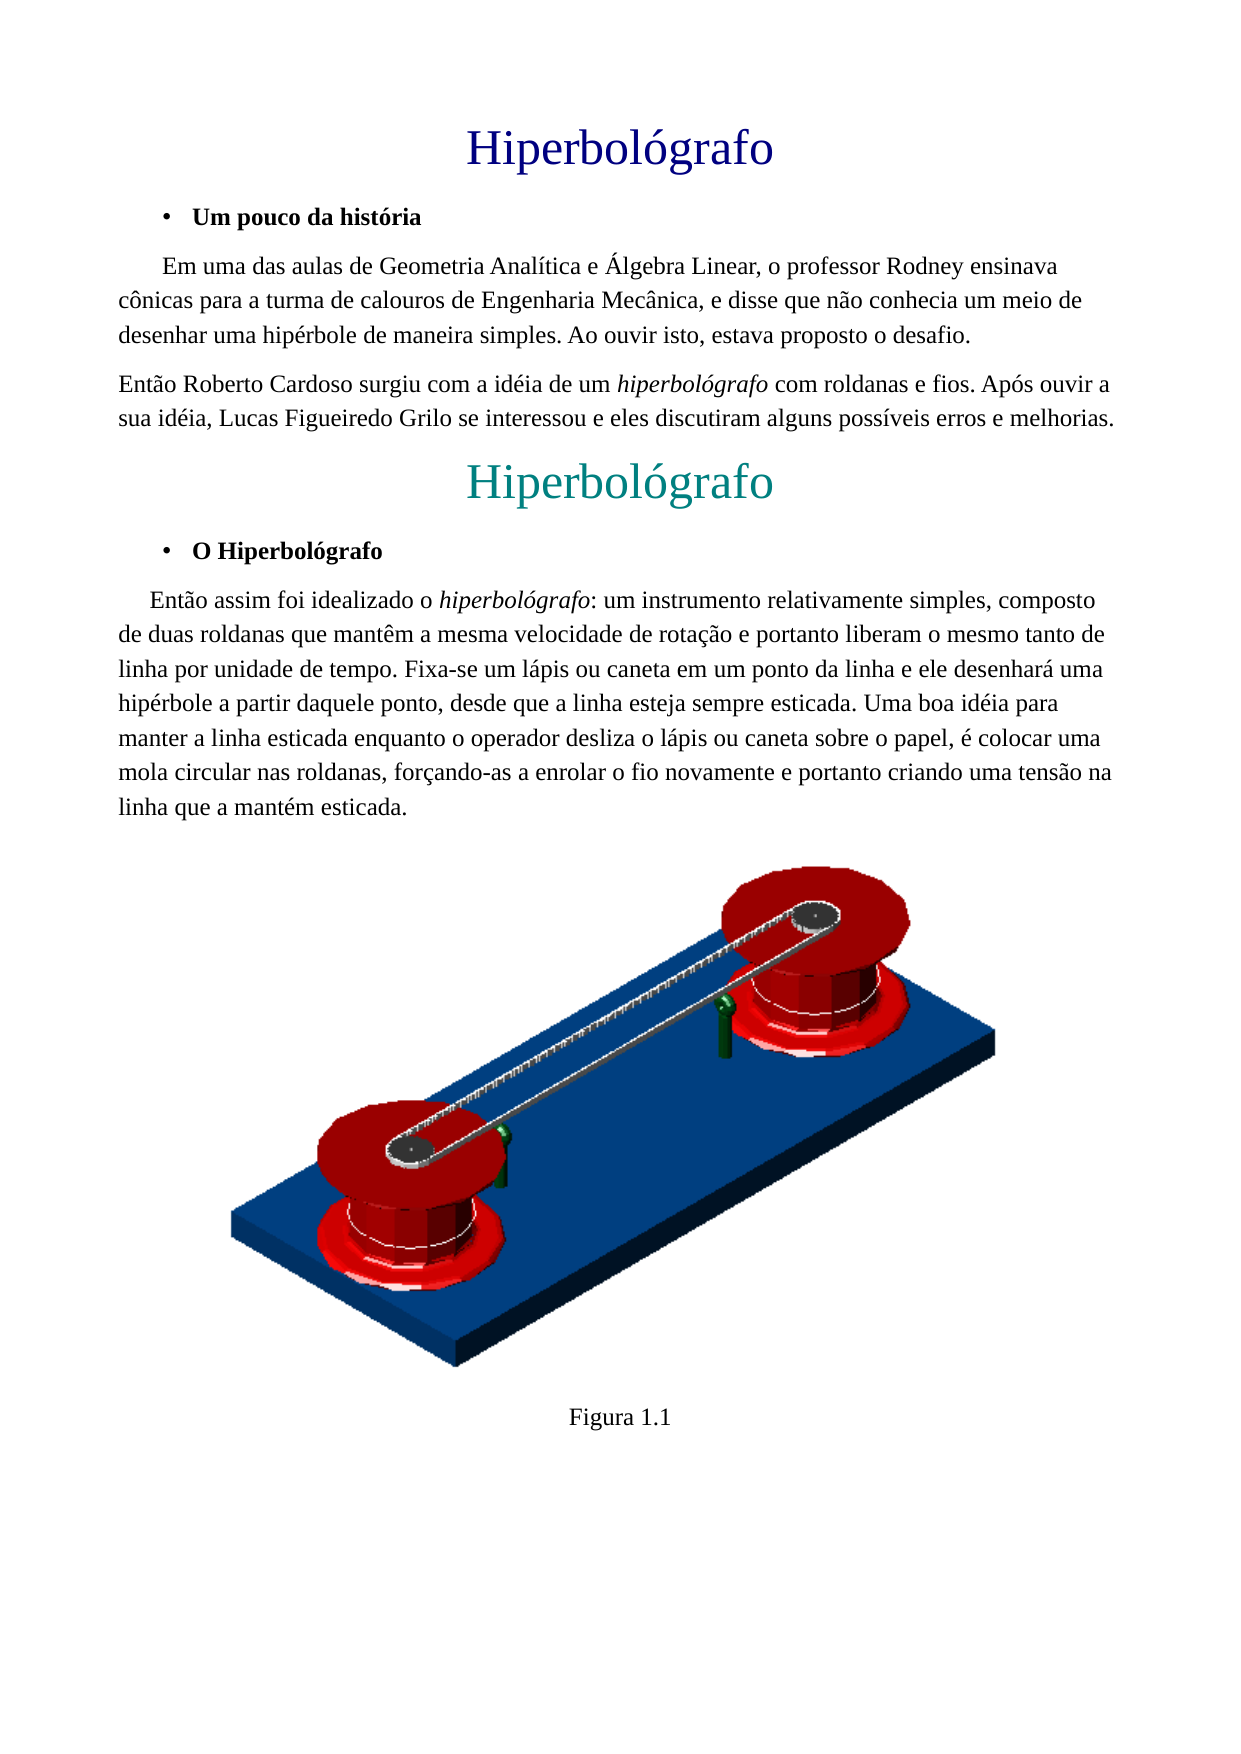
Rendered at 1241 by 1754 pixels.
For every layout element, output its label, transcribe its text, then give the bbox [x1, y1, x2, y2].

text Figura 1.1 [118, 1402, 1122, 1431]
list Um pouco da história [162, 202, 1122, 230]
picture [215, 840, 1025, 1382]
text Em uma das aulas de Geometria Analítica e Álgebra Linear, o professor Rodney ensinava cônicas para a turma de calouros de Engenharia Mecânica, e disse que não conhecia um meio de desenhar uma hipérbole de maneira simples. Ao ouvir isto, estava proposto o desafio. [118, 251, 1122, 348]
text Hiperbológrafo [118, 118, 1122, 176]
text Então Roberto Cardoso surgiu com a idéia de um hiperbológrafo com roldanas e fios. Após ouvir a sua idéia, Lucas Figueiredo Grilo se interessou e eles discutiram alguns possíveis erros e melhorias. [118, 369, 1122, 432]
text Hiperbológrafo [118, 452, 1122, 510]
list O Hiperbológrafo [162, 536, 1122, 564]
text Então assim foi idealizado o hiperbológrafo: um instrumento relativamente simples, composto de duas roldanas que mantêm a mesma velocidade de rotação e portanto liberam o mesmo tanto de linha por unidade de tempo. Fixa-se um lápis ou caneta em um ponto da linha e ele desenhará uma hipérbole a partir daquele ponto, desde que a linha esteja sempre esticada. Uma boa idéia para manter a linha esticada enquanto o operador desliza o lápis ou caneta sobre o papel, é colocar uma mola circular nas roldanas, forçando-as a enrolar o fio novamente e portanto criando uma tensão na linha que a mantém esticada. [118, 585, 1122, 821]
